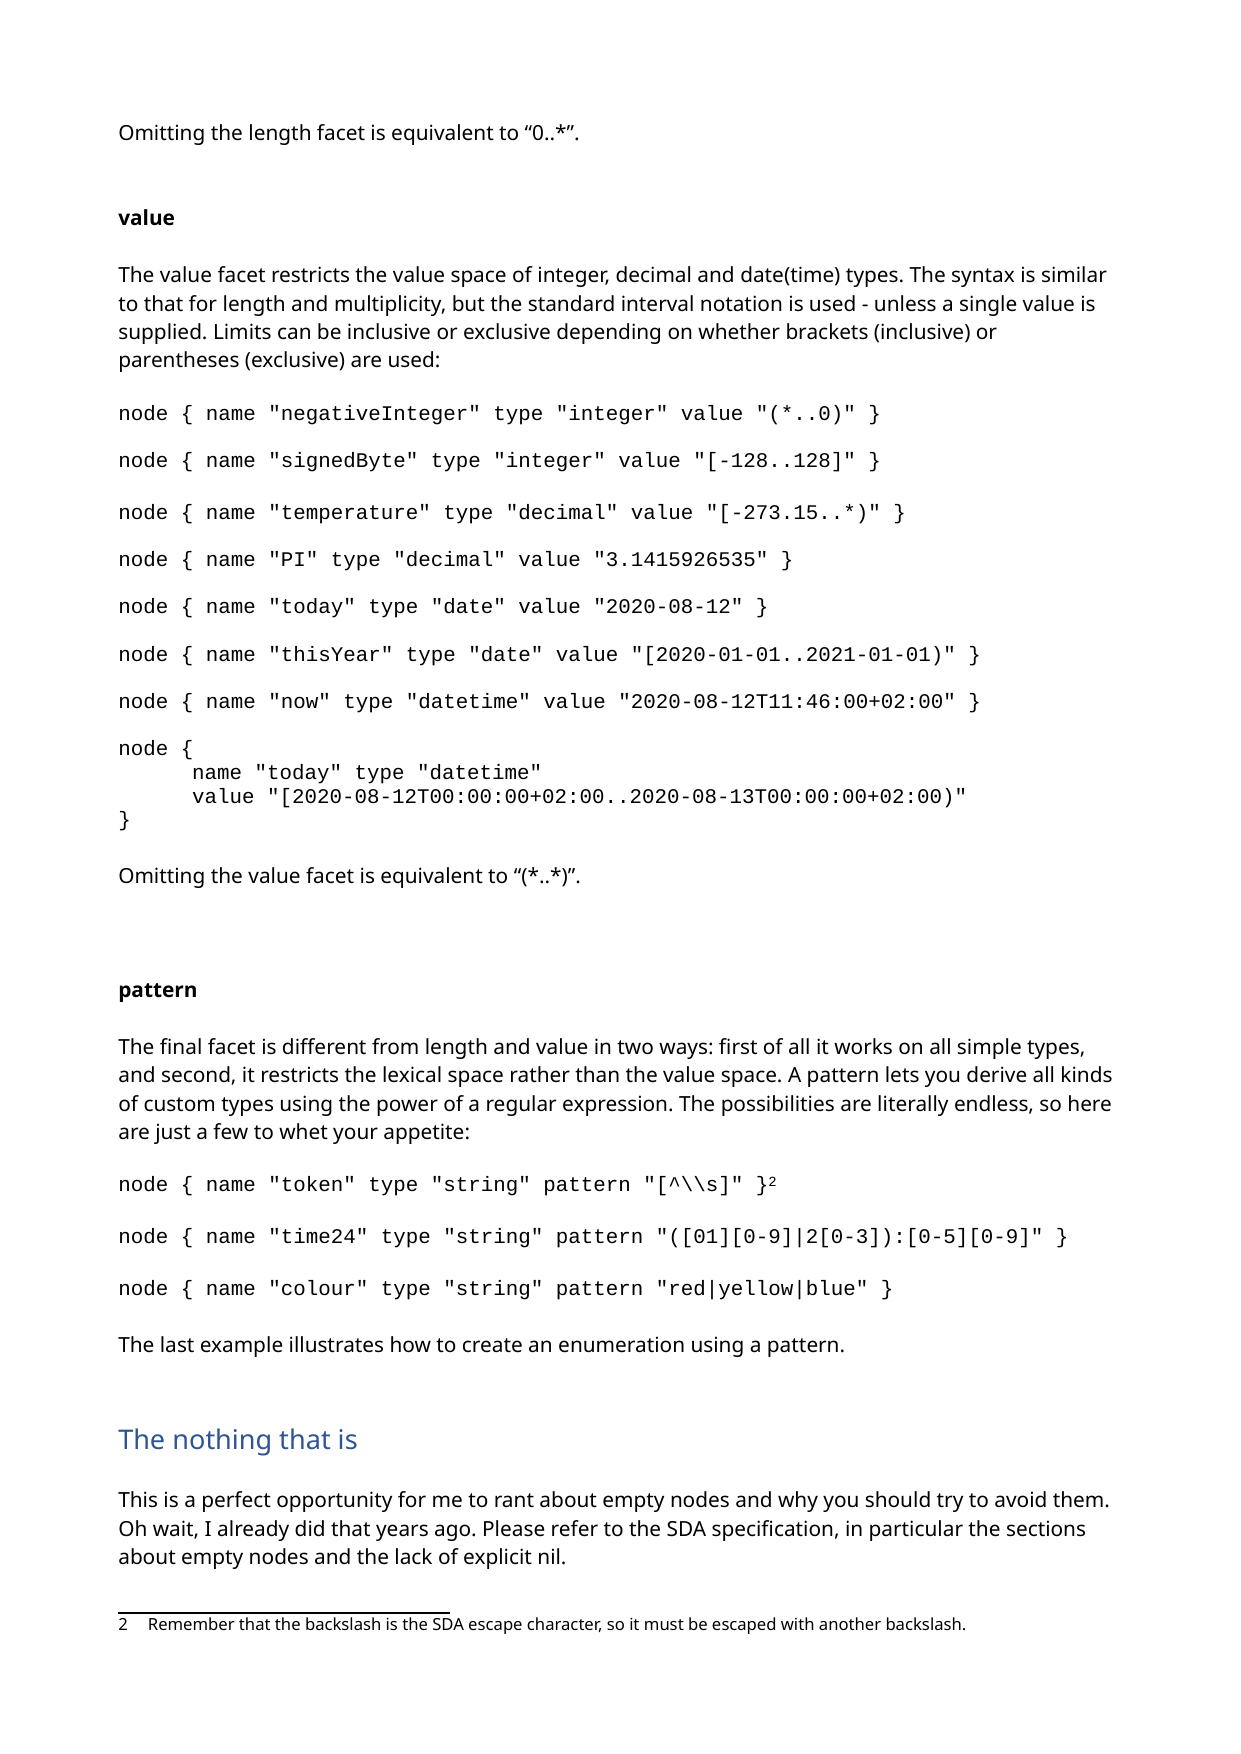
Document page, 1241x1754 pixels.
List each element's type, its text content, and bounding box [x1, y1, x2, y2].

text The last example illustrates how to create an enumeration using a pattern. [118, 1330, 1122, 1359]
text This is a perfect opportunity for me to rant about empty nodes and why you should try to avoid them. Oh wait, I already did that years ago. Please refer to the SDA specification, in particular the sections about empty nodes and the lack of explicit nil. [118, 1486, 1122, 1571]
text node { name "time24" type "string" pattern "([01][0-9]|2[0-3]):[0-5][0-9]" } [118, 1226, 1122, 1250]
text name "today" type "datetime" [118, 762, 1122, 786]
text node { name "token" type "string" pattern "[^\\s]" } [118, 1174, 1122, 1198]
text pattern [118, 975, 1122, 1003]
text value [118, 203, 1122, 232]
text node { name "today" type "date" value "2020-08-12" } [118, 596, 1122, 620]
text The value facet restricts the value space of integer, decimal and date(time) types. The syntax is similar to that for length and multiplicity, but the standard interval notation is used - unless a single value is supplied. Limits can be inclusive or exclusive depending on whether brackets (inclusive) or parentheses (exclusive) are used: [118, 260, 1122, 374]
text node { name "thisYear" type "date" value "[2020-01-01..2021-01-01)" } [118, 644, 1122, 667]
text The final facet is different from length and value in two ways: first of all it works on all simple types, and second, it restricts the lexical space rather than the value space. A pattern lets you derive all kinds of custom types using the power of a regular expression. The possibilities are literally endless, so here are just a few to whet your appetite: [118, 1032, 1122, 1146]
text Remember that the backslash is the SDA escape character, so it must be escaped with another backslash. [118, 1613, 1122, 1636]
text node { name "temperature" type "decimal" value "[-273.15..*)" } [118, 502, 1122, 526]
subtitle The nothing that is [118, 1420, 1122, 1457]
text node { name "now" type "datetime" value "2020-08-12T11:46:00+02:00" } [118, 691, 1122, 715]
text Omitting the length facet is equivalent to “0..*”. [118, 118, 1122, 147]
text node { [118, 738, 1122, 762]
text value "[2020-08-12T00:00:00+02:00..2020-08-13T00:00:00+02:00)" [118, 786, 1122, 809]
text node { name "PI" type "decimal" value "3.1415926535" } [118, 549, 1122, 573]
text node { name "signedByte" type "integer" value "[-128..128]" } [118, 450, 1122, 473]
text } [118, 809, 1122, 833]
text node { name "negativeInteger" type "integer" value "(*..0)" } [118, 402, 1122, 426]
text node { name "colour" type "string" pattern "red|yellow|blue" } [118, 1278, 1122, 1302]
text Omitting the value facet is equivalent to “(*..*)”. [118, 861, 1122, 890]
